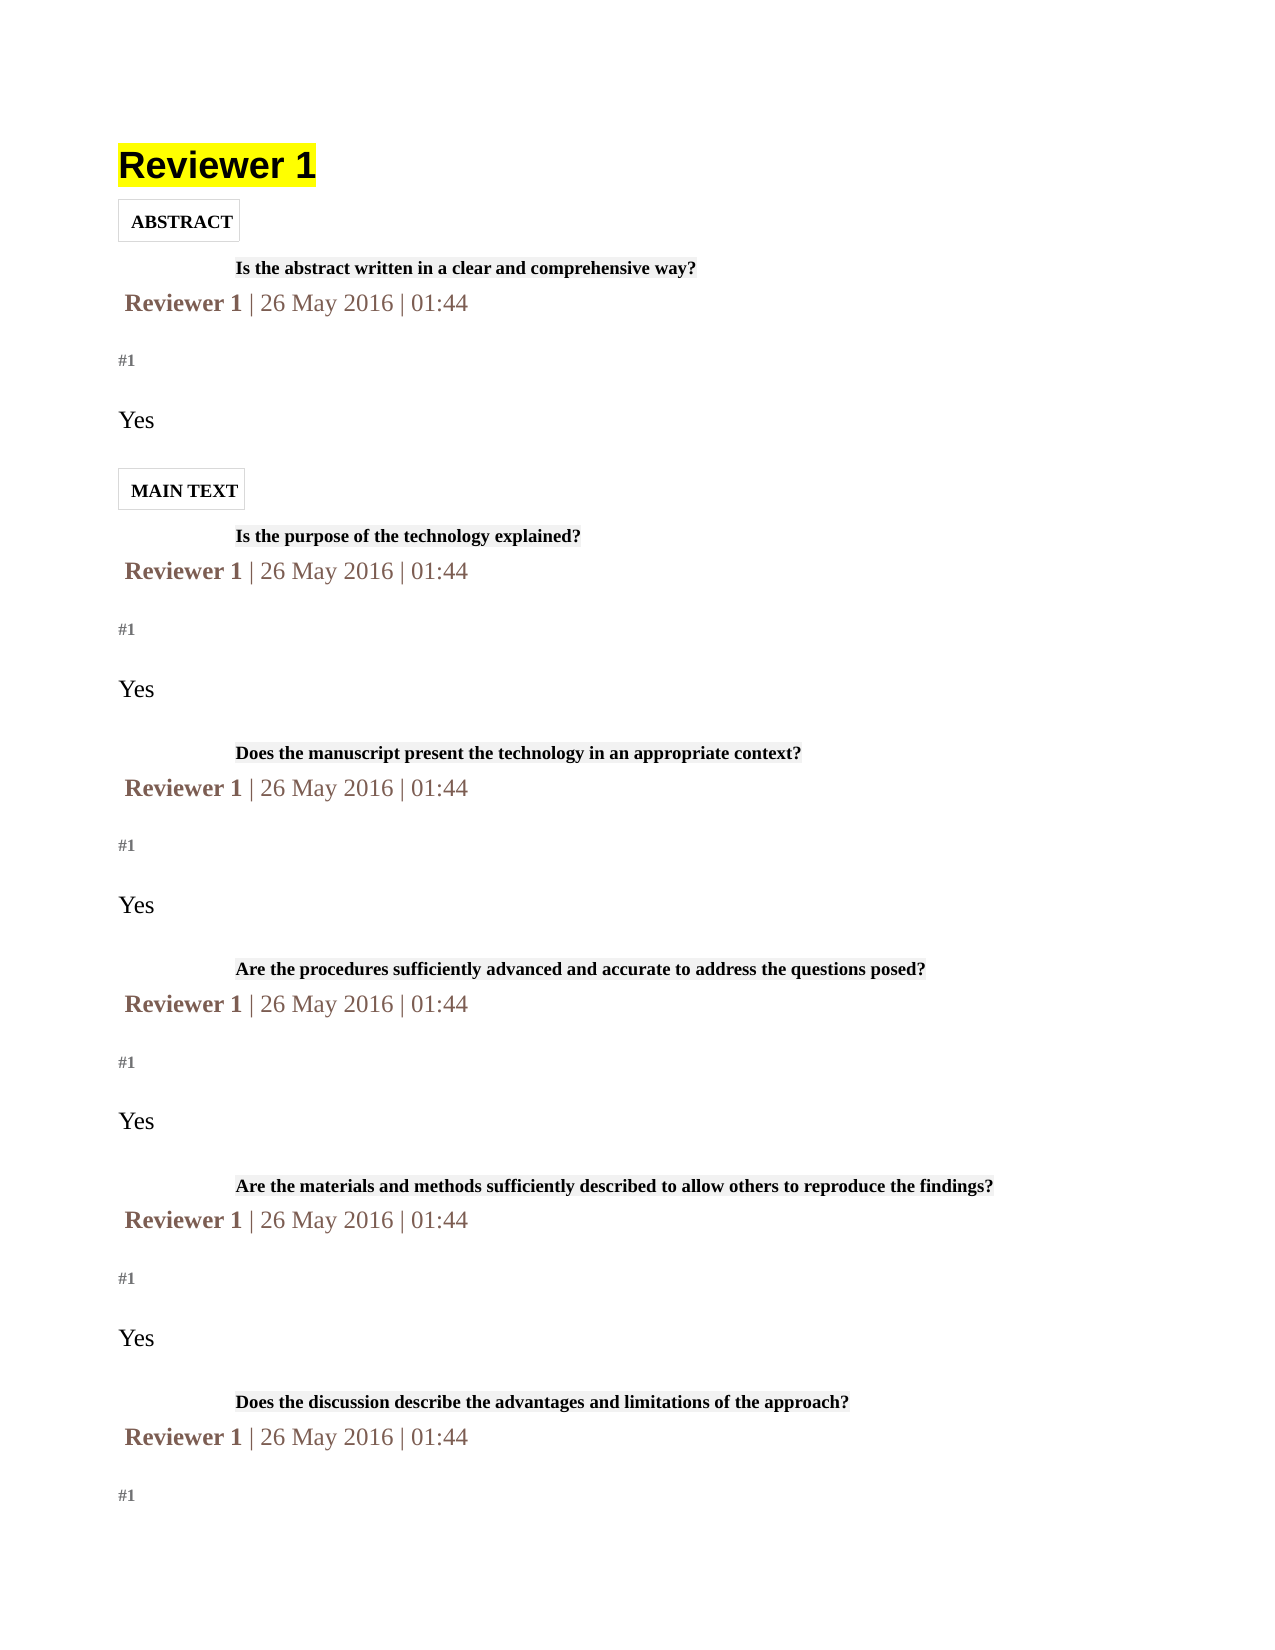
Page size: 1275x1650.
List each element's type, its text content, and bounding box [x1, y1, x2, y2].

text Q 16 [144, 953, 212, 975]
text Is the purpose of the technology explained? [142, 520, 1157, 549]
text Reviewer 1 | 26 May 2016 | 01:44 [118, 989, 1157, 1018]
text Yes [118, 674, 1157, 702]
text MAIN TEXT [119, 469, 244, 509]
text Are the procedures sufficiently advanced and accurate to address the questions posed? [142, 953, 1157, 982]
text Q 15 [144, 737, 212, 758]
text Yes [118, 1106, 1157, 1135]
text Q 17 [144, 1169, 212, 1191]
text ABSTRACT [119, 200, 239, 241]
text Q 18 [144, 1386, 212, 1407]
text Reviewer 1 | 26 May 2016 | 01:44 [118, 1422, 1157, 1451]
text #1 [118, 1485, 1157, 1505]
text Reviewer 1 | 26 May 2016 | 01:44 [118, 556, 1157, 585]
text #1 [118, 619, 1157, 639]
text Yes [118, 1323, 1157, 1351]
text Q 13 [142, 252, 212, 273]
subtitle Reviewer 1 [118, 143, 1157, 187]
text Reviewer 1 | 26 May 2016 | 01:44 [118, 773, 1157, 801]
text Is the abstract written in a clear and comprehensive way? [142, 252, 1157, 280]
text [245, 468, 1157, 509]
text Does the discussion describe the advantages and limitations of the approach? [142, 1386, 1157, 1414]
text #1 [118, 351, 1157, 371]
text #1 [118, 1268, 1157, 1288]
text Reviewer 1 | 26 May 2016 | 01:44 [118, 1205, 1157, 1234]
text Q 14 [142, 520, 212, 542]
text Yes [118, 405, 1157, 434]
text Yes [118, 890, 1157, 919]
text Are the materials and methods sufficiently described to allow others to reproduce the findings? [142, 1169, 1157, 1198]
text #1 [118, 836, 1157, 856]
text [240, 199, 1157, 241]
text Does the manuscript present the technology in an appropriate context? [142, 737, 1157, 766]
text Reviewer 1 | 26 May 2016 | 01:44 [118, 288, 1157, 316]
text #1 [118, 1052, 1157, 1072]
